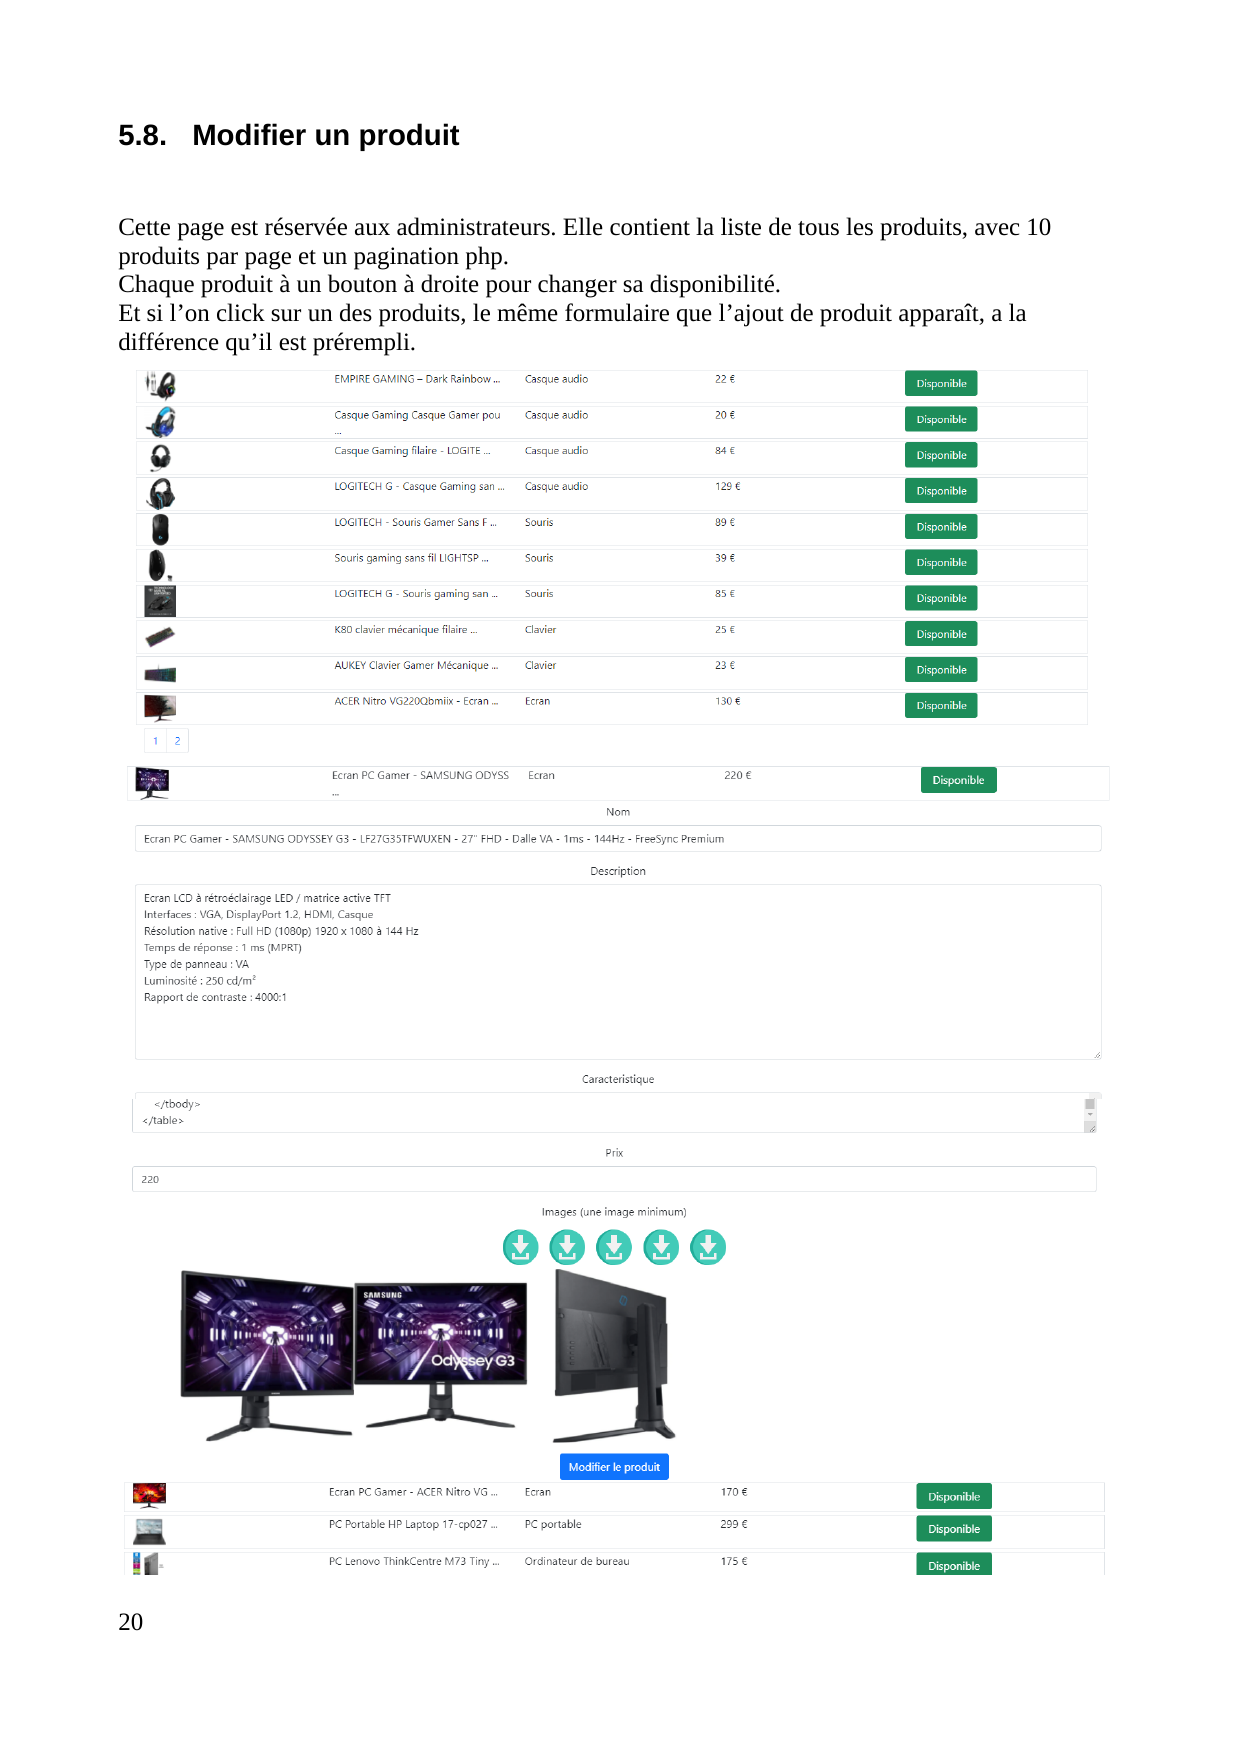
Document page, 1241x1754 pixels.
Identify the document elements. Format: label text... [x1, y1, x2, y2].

picture [116, 756, 1121, 1575]
subtitle Modifier un produit [118, 118, 1122, 152]
text Chaque produit à un bouton à droite pour changer sa disponibilité. [118, 269, 1122, 298]
text Cette page est réservée aux administrateurs. Elle contient la liste de tous les produits, avec 10 produits par page et un pagination php. [118, 212, 1122, 269]
text Et si l’on click sur un des produits, le même formulaire que l’ajout de produit apparaît, a la différence qu’il est prérempli. [118, 298, 1122, 356]
picture [133, 363, 1091, 754]
